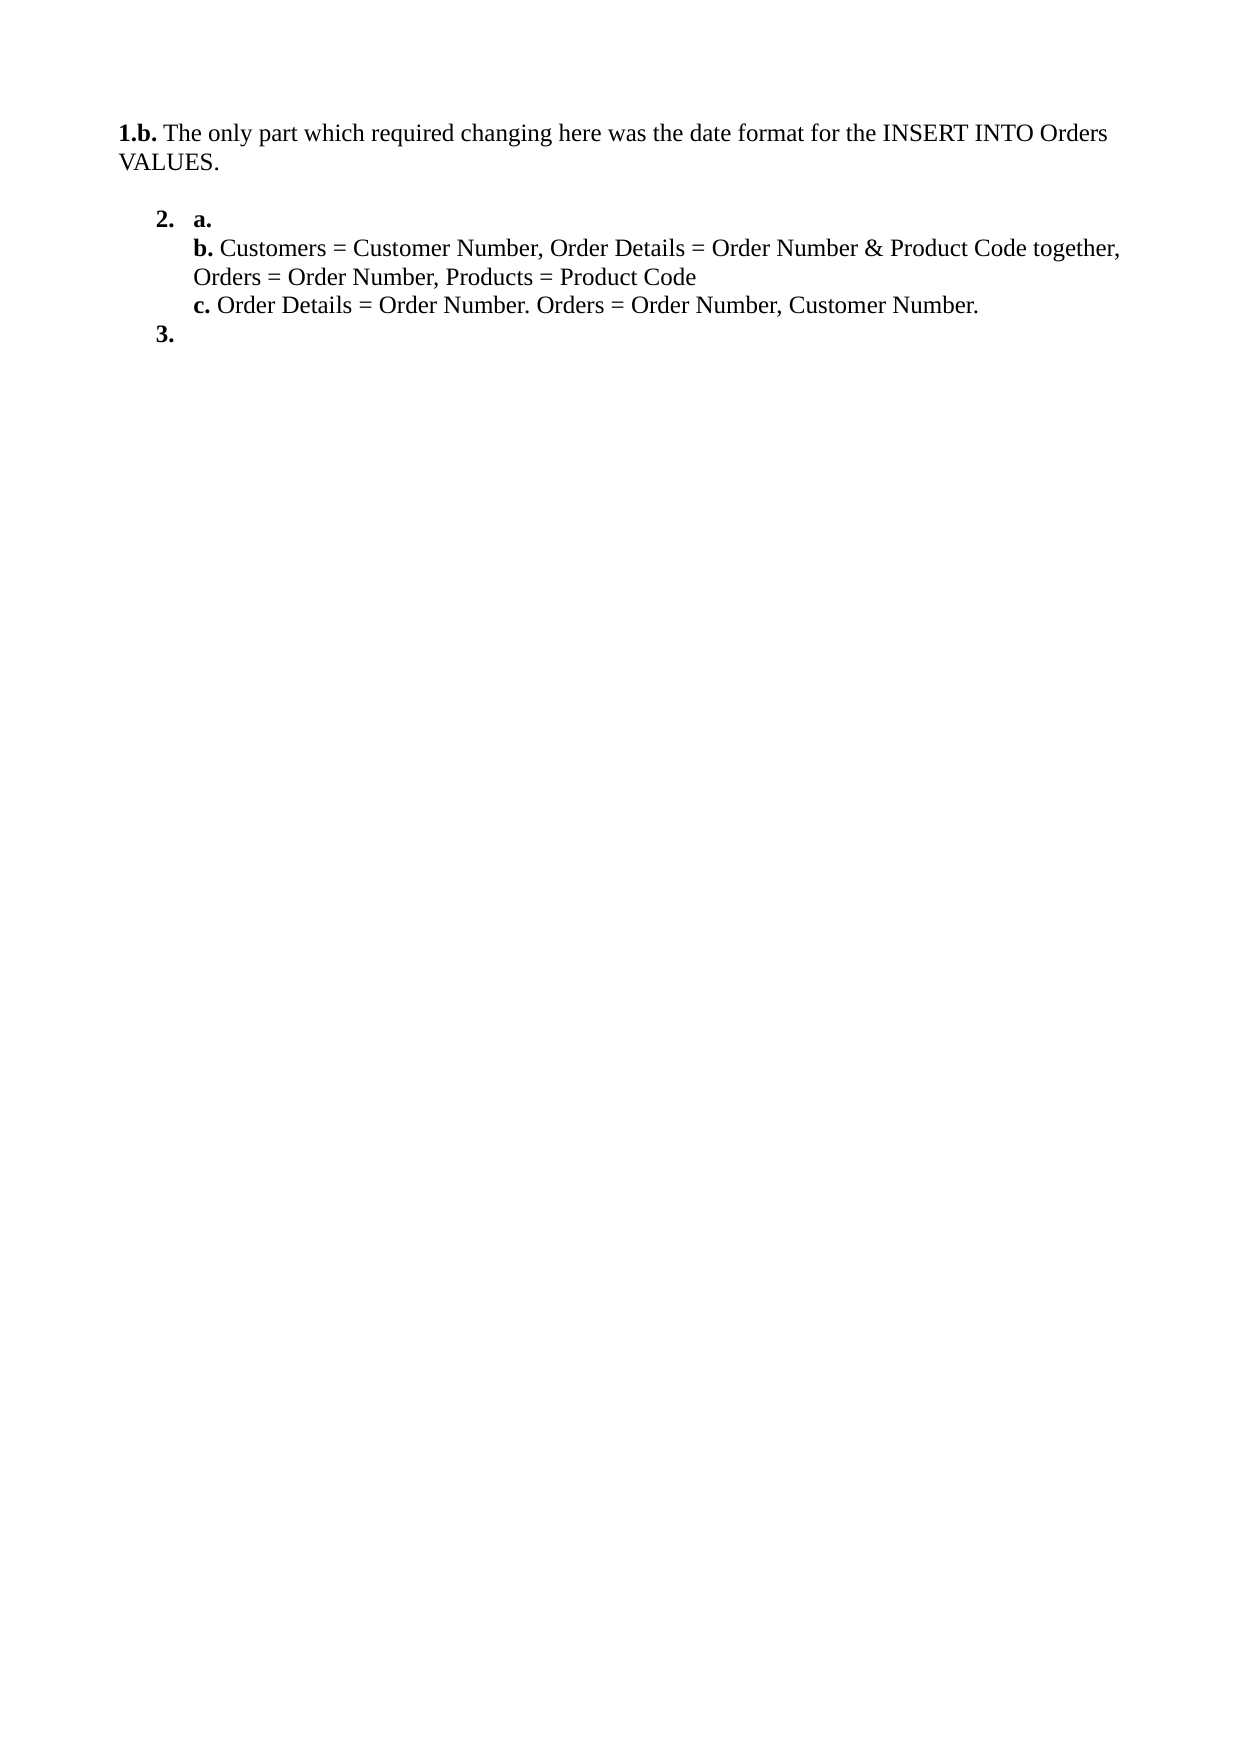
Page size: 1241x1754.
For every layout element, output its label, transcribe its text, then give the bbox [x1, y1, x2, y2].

text 1.b. The only part which required changing here was the date format for the INSERT INTO Orders VALUES. [118, 118, 1122, 176]
list c. Order Details = Order Number. Orders = Order Number, Customer Number. [156, 291, 1122, 319]
list a. b. Customers = Customer Number, Order Details = Order Number & Product Code together, Orders = Order Number, Products = Product Code [156, 204, 1122, 291]
